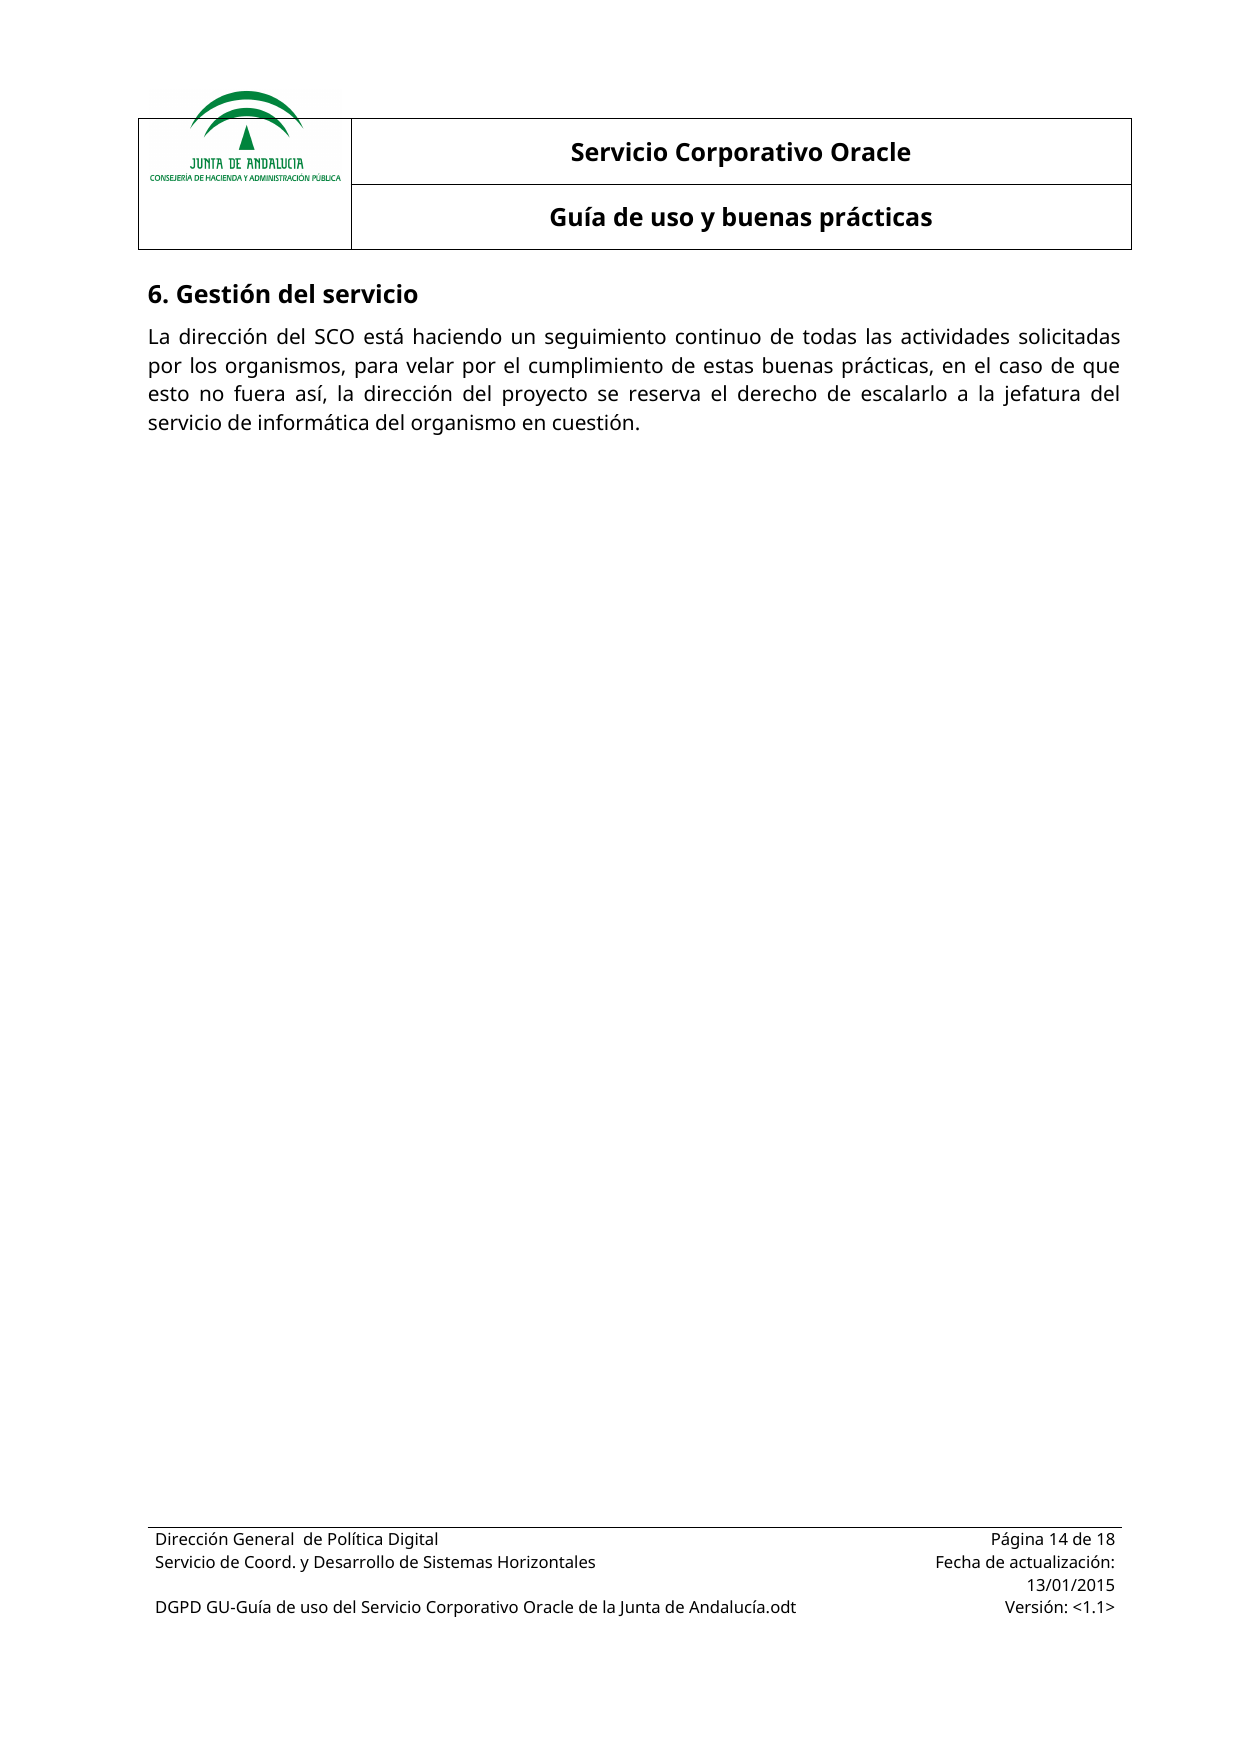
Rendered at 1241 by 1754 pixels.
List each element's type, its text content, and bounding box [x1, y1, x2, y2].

text La dirección del SCO está haciendo un seguimiento continuo de todas las actividades solicitadas por los organismos, para velar por el cumplimiento de estas buenas prácticas, en el caso de que esto no fuera así, la dirección del proyecto se reserva el derecho de escalarlo a la jefatura del servicio de informática del organismo en cuestión. [148, 322, 1122, 436]
picture [149, 119, 342, 182]
picture [149, 89, 342, 118]
subtitle Gestión del servicio [148, 277, 1122, 311]
